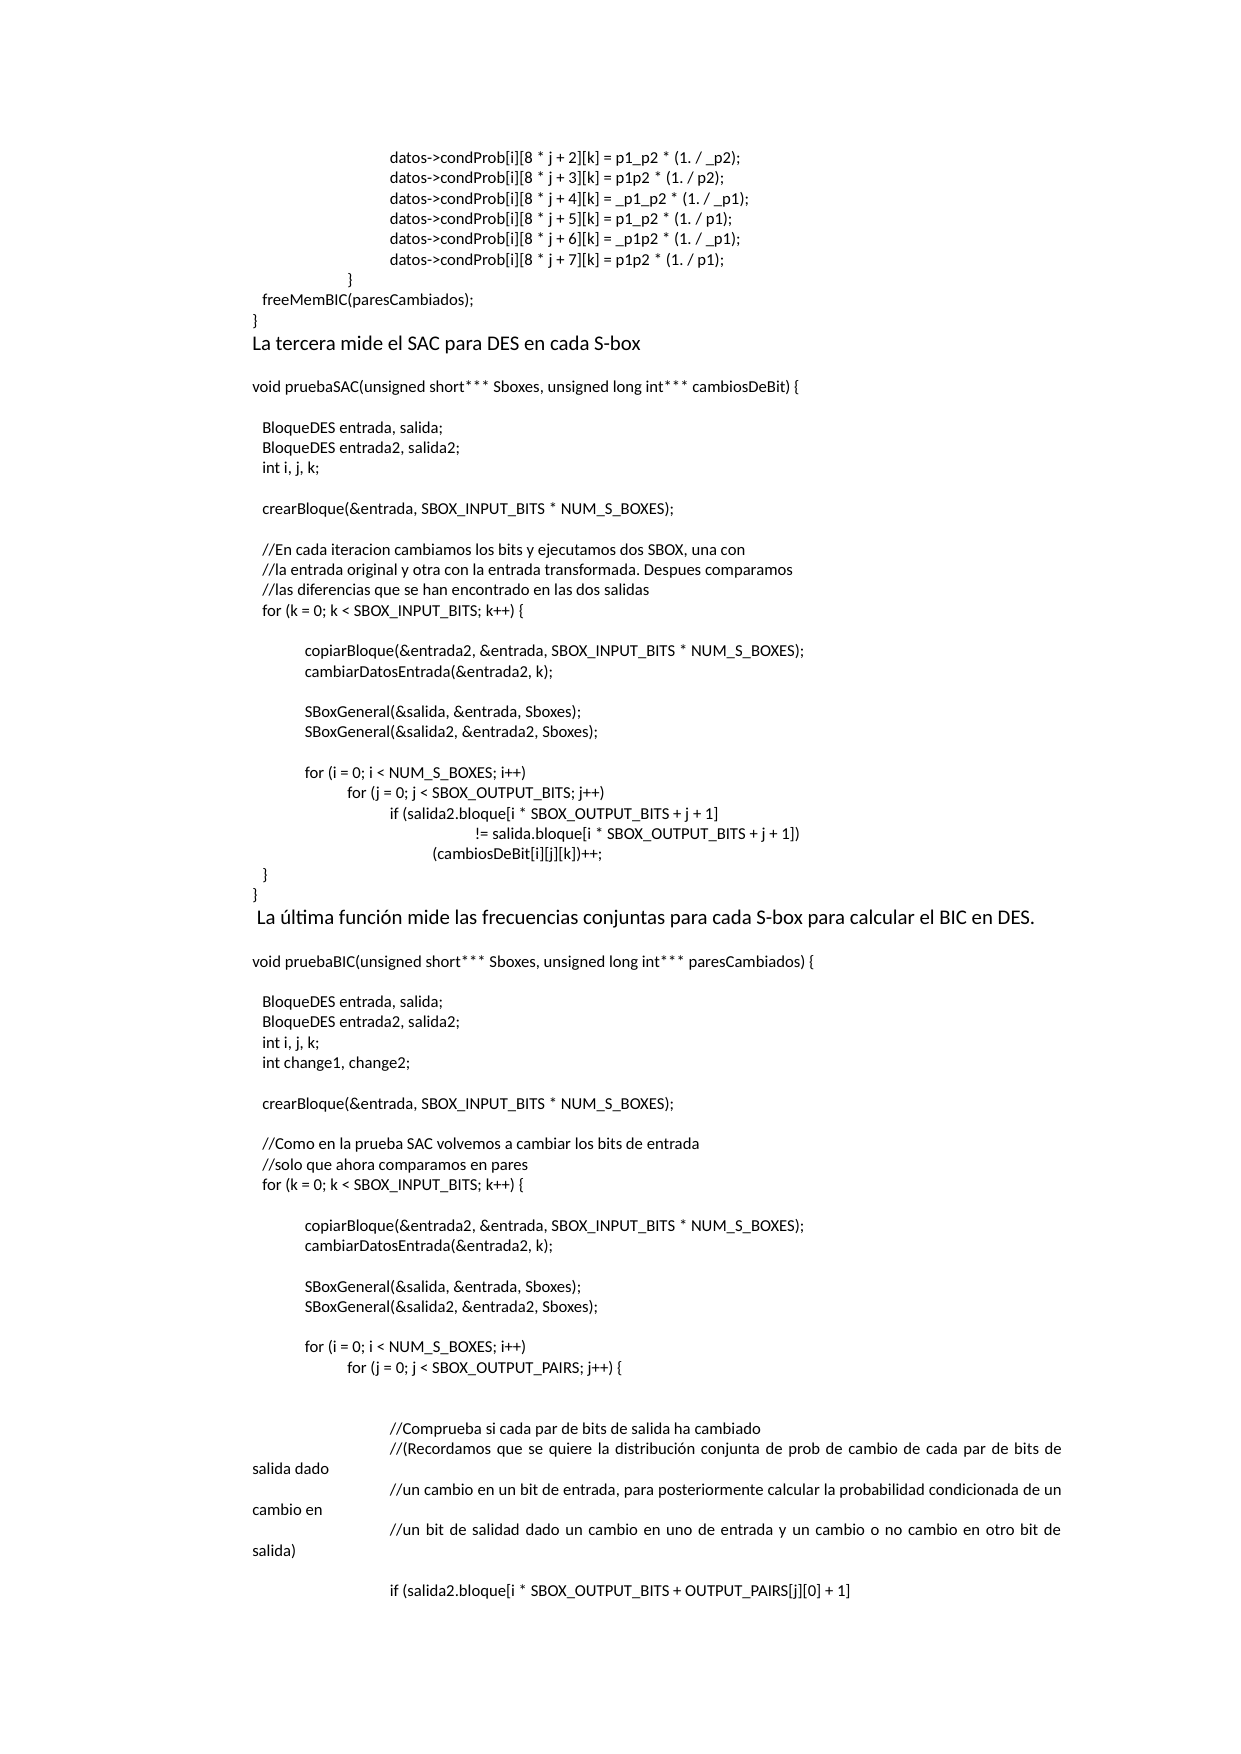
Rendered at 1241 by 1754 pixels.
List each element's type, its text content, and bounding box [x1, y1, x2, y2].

text datos->condProb[i][8 * j + 7][k] = p1p2 * (1. / p1); [252, 249, 1063, 269]
text copiarBloque(&entrada2, &entrada, SBOX_INPUT_BITS * NUM_S_BOXES); [252, 1215, 1063, 1235]
text for (i = 0; i < NUM_S_BOXES; i++) [252, 762, 1063, 783]
text for (i = 0; i < NUM_S_BOXES; i++) [252, 1337, 1063, 1357]
text crearBloque(&entrada, SBOX_INPUT_BITS * NUM_S_BOXES); [252, 1093, 1063, 1113]
text int i, j, k; [252, 1032, 1063, 1052]
text if (salida2.bloque[i * SBOX_OUTPUT_BITS + OUTPUT_PAIRS[j][0] + 1] [252, 1581, 1063, 1601]
text //(Recordamos que se quiere la distribución conjunta de prob de cambio de cada par de bits de salida dado [252, 1438, 1063, 1479]
text datos->condProb[i][8 * j + 5][k] = p1_p2 * (1. / p1); [252, 208, 1063, 229]
text } [252, 269, 1063, 289]
text //un cambio en un bit de entrada, para posteriormente calcular la probabilidad condicionada de un cambio en [252, 1479, 1063, 1519]
text BloqueDES entrada2, salida2; [252, 1012, 1063, 1032]
text for (j = 0; j < SBOX_OUTPUT_BITS; j++) [252, 783, 1063, 803]
text //las diferencias que se han encontrado en las dos salidas [252, 579, 1063, 600]
text //Comprueba si cada par de bits de salida ha cambiado [252, 1418, 1063, 1438]
text int change1, change2; [252, 1052, 1063, 1073]
text BloqueDES entrada, salida; [252, 417, 1063, 437]
text La tercera mide el SAC para DES en cada S-box [252, 330, 1063, 356]
text != salida.bloque[i * SBOX_OUTPUT_BITS + j + 1]) [252, 823, 1063, 844]
text for (k = 0; k < SBOX_INPUT_BITS; k++) { [252, 600, 1063, 620]
text void pruebaSAC(unsigned short*** Sboxes, unsigned long int*** cambiosDeBit) { [252, 376, 1063, 397]
text BloqueDES entrada2, salida2; [252, 437, 1063, 458]
text (cambiosDeBit[i][j][k])++; [252, 844, 1063, 864]
text SBoxGeneral(&salida2, &entrada2, Sboxes); [252, 722, 1063, 742]
text copiarBloque(&entrada2, &entrada, SBOX_INPUT_BITS * NUM_S_BOXES); [252, 641, 1063, 661]
text La última función mide las frecuencias conjuntas para cada S-box para calcular el BIC en DES. [252, 904, 1063, 930]
text if (salida2.bloque[i * SBOX_OUTPUT_BITS + j + 1] [252, 803, 1063, 823]
text //un bit de salidad dado un cambio en uno de entrada y un cambio o no cambio en otro bit de salida) [252, 1519, 1063, 1560]
text datos->condProb[i][8 * j + 3][k] = p1p2 * (1. / p2); [252, 168, 1063, 188]
text datos->condProb[i][8 * j + 2][k] = p1_p2 * (1. / _p2); [252, 147, 1063, 168]
text cambiarDatosEntrada(&entrada2, k); [252, 1235, 1063, 1256]
text datos->condProb[i][8 * j + 4][k] = _p1_p2 * (1. / _p1); [252, 188, 1063, 208]
text } [252, 864, 1063, 884]
text BloqueDES entrada, salida; [252, 991, 1063, 1012]
text SBoxGeneral(&salida, &entrada, Sboxes); [252, 1276, 1063, 1296]
text crearBloque(&entrada, SBOX_INPUT_BITS * NUM_S_BOXES); [252, 498, 1063, 519]
text } [252, 884, 1063, 904]
text datos->condProb[i][8 * j + 6][k] = _p1p2 * (1. / _p1); [252, 229, 1063, 249]
text //En cada iteracion cambiamos los bits y ejecutamos dos SBOX, una con [252, 539, 1063, 559]
text int i, j, k; [252, 458, 1063, 478]
text } [252, 310, 1063, 330]
text freeMemBIC(paresCambiados); [252, 289, 1063, 310]
text for (j = 0; j < SBOX_OUTPUT_PAIRS; j++) { [252, 1357, 1063, 1377]
text SBoxGeneral(&salida2, &entrada2, Sboxes); [252, 1296, 1063, 1316]
text void pruebaBIC(unsigned short*** Sboxes, unsigned long int*** paresCambiados) { [252, 951, 1063, 971]
text //solo que ahora comparamos en pares [252, 1154, 1063, 1174]
text for (k = 0; k < SBOX_INPUT_BITS; k++) { [252, 1174, 1063, 1194]
text SBoxGeneral(&salida, &entrada, Sboxes); [252, 701, 1063, 722]
text //Como en la prueba SAC volvemos a cambiar los bits de entrada [252, 1134, 1063, 1154]
text cambiarDatosEntrada(&entrada2, k); [252, 661, 1063, 681]
text //la entrada original y otra con la entrada transformada. Despues comparamos [252, 559, 1063, 579]
